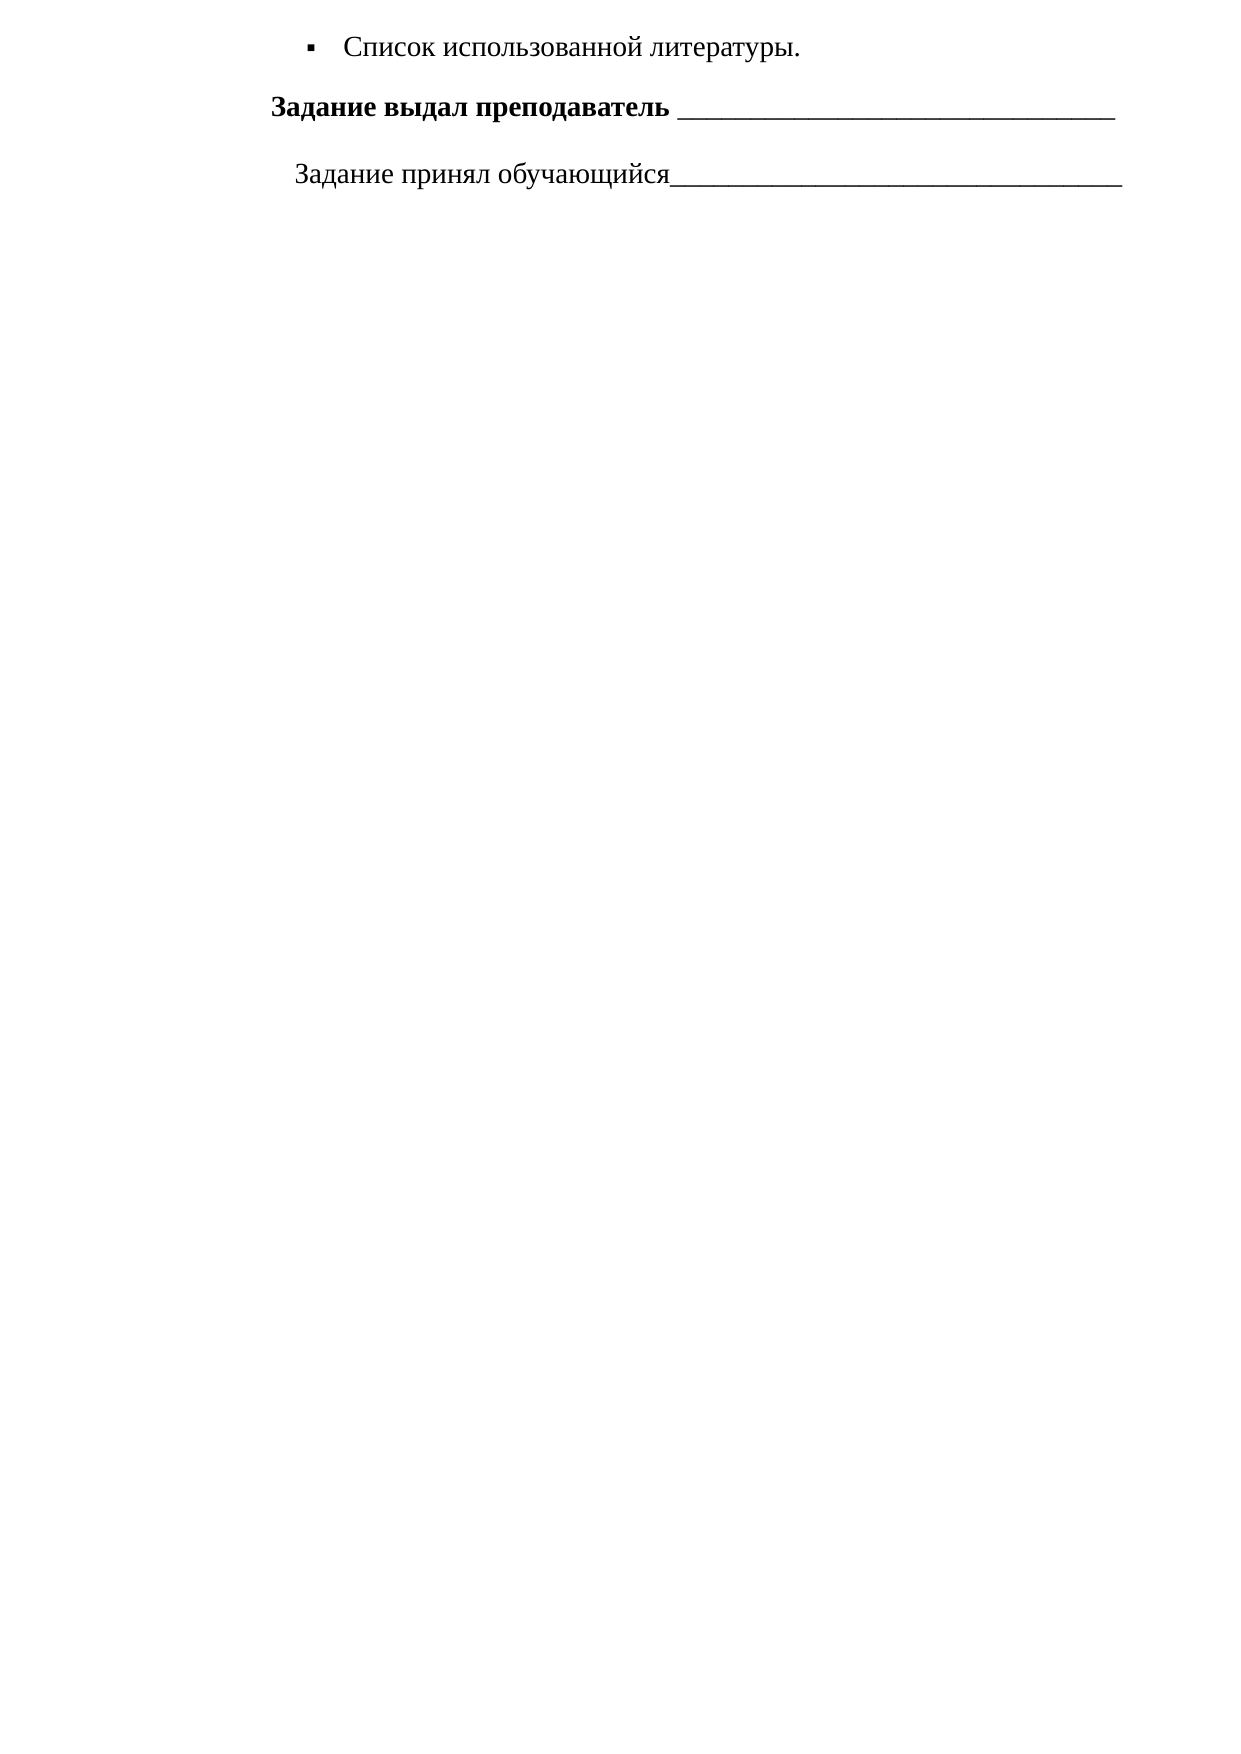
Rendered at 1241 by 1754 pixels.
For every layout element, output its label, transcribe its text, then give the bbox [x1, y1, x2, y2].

list Список использованной литературы. [306, 29, 1122, 63]
text Задание выдал преподаватель ______________________________ [118, 89, 1122, 122]
text Задание принял обучающийся_______________________________ [118, 156, 1122, 189]
